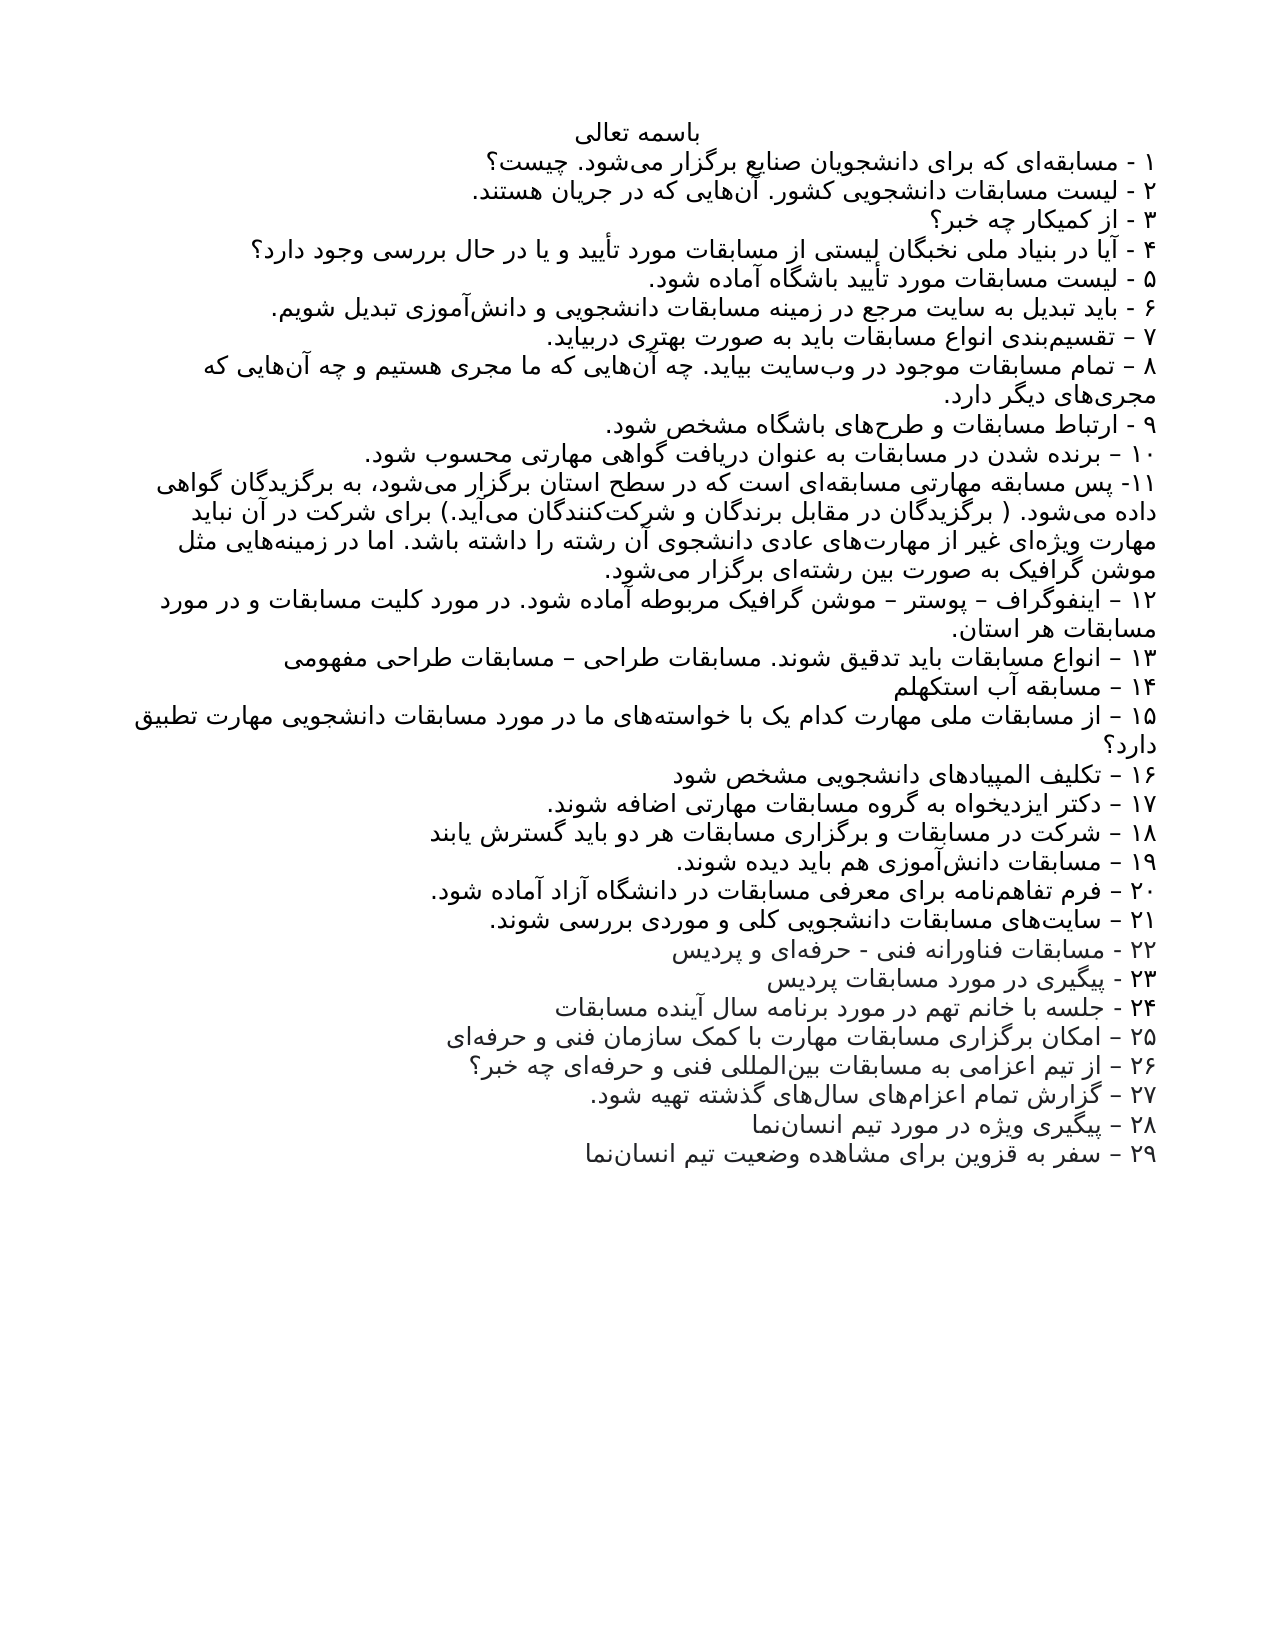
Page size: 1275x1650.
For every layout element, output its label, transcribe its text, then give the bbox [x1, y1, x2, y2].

text ۱۱- پس مسابقه مهارتی مسابقه‌ای است که در سطح استان برگزار می‌شود، به برگزیدگان گواهی داده می‌شود. ( برگزیدگان در مقابل برندگان و شرکت‌کنندگان می‌آید.) برای شرکت در آن نباید مهارت ویژه‌ای غیر از مهارت‌های عادی دانشجوی آن رشته را داشته باشد. اما در زمینه‌هایی مثل موشن گرافیک به صورت بین رشته‌ای برگزار می‌شود. [118, 468, 1157, 585]
text ۲۹ – سفر به قزوین برای مشاهده وضعیت تیم انسان‌نما [118, 1139, 1157, 1168]
text ۷ – تقسیم‌بندی انواع مسابقات باید به صورت بهتری دربیاید. [118, 322, 1157, 351]
text ۶ - باید تبدیل به سایت مرجع در زمینه مسابقات دانشجویی و دانش‌آموزی تبدیل شویم. [118, 293, 1157, 322]
text ۱۷ – دکتر ایزدیخواه به گروه مسابقات مهارتی اضافه شوند. [118, 789, 1157, 818]
text ۲۸ – پیگیری ویژه در مورد تیم انسان‌نما [118, 1110, 1157, 1139]
text ۱۹ – مسابقات دانش‌آموزی هم باید دیده شوند. [118, 847, 1157, 876]
text ۱ - مسابقه‌ای که برای دانشجویان صنایع برگزار می‌شود. چیست؟ [118, 147, 1157, 176]
text ۴ - آیا در بنیاد ملی نخبگان لیستی از مسابقات مورد تأیید و یا در حال بررسی وجود دارد؟ [118, 235, 1157, 264]
text ۲۷ – گزارش تمام اعزام‌های سال‌های گذشته تهیه شود. [118, 1081, 1157, 1110]
text ۲ - لیست مسابقات دانشجویی کشور. آن‌هایی که در جریان هستند. [118, 176, 1157, 206]
text باسمه تعالی [118, 118, 1157, 147]
text ۲۲ - مسابقات فناورانه فنی - حرفه‌ای و پردیس ۲۳ - پیگیری در مورد مسابقات پردیس ۲۴ - جلسه با خانم تهم در مورد برنامه سال آینده مسابقات [118, 935, 1157, 1022]
text ۵ - لیست مسابقات مورد تأیید باشگاه آماده شود. [118, 264, 1157, 293]
text ۱۲ – اینفوگراف – پوستر – موشن گرافیک مربوطه آماده شود. در مورد کلیت مسابقات و در مورد مسابقات هر استان. [118, 585, 1157, 643]
text ۹ - ارتباط مسابقات و طرح‌های باشگاه مشخص شود. [118, 410, 1157, 439]
text ۱۰ – برنده شدن در مسابقات به عنوان دریافت گواهی مهارتی محسوب شود. [118, 439, 1157, 468]
text ۱۶ – تکلیف المپیادهای دانشجویی مشخص شود [118, 760, 1157, 789]
text ۱۴ – مسابقه آب استکهلم [118, 672, 1157, 701]
text ۱۵ – از مسابقات ملی مهارت کدام یک با خواسته‌های ما در مورد مسابقات دانشجویی مهارت تطبیق دارد؟ [118, 701, 1157, 760]
text ۳ - از کمیکار چه خبر؟ [118, 206, 1157, 235]
text ۲۱ – سایت‌های مسابقات دانشجویی کلی و موردی بررسی شوند. [118, 906, 1157, 935]
text ۱۸ – شرکت در مسابقات و برگزاری مسابقات هر دو باید گسترش یابند [118, 818, 1157, 847]
text ۲۵ – امکان برگزاری مسابقات مهارت با کمک سازمان فنی و حرفه‌ای [118, 1022, 1157, 1051]
text ۸ – تمام مسابقات موجود در وب‌سایت بیاید. چه آن‌هایی که ما مجری هستیم و چه آن‌هایی که مجری‌های دیگر دارد. [118, 351, 1157, 410]
text ۱۳ – انواع مسابقات باید تدقیق شوند. مسابقات طراحی – مسابقات طراحی مفهومی [118, 643, 1157, 672]
text ۲۰ – فرم تفاهم‌نامه برای معرفی مسابقات در دانشگاه آزاد آماده شود. [118, 876, 1157, 906]
text ۲۶ – از تیم اعزامی به مسابقات بین‌المللی فنی و حرفه‌ای چه خبر؟ [118, 1051, 1157, 1081]
